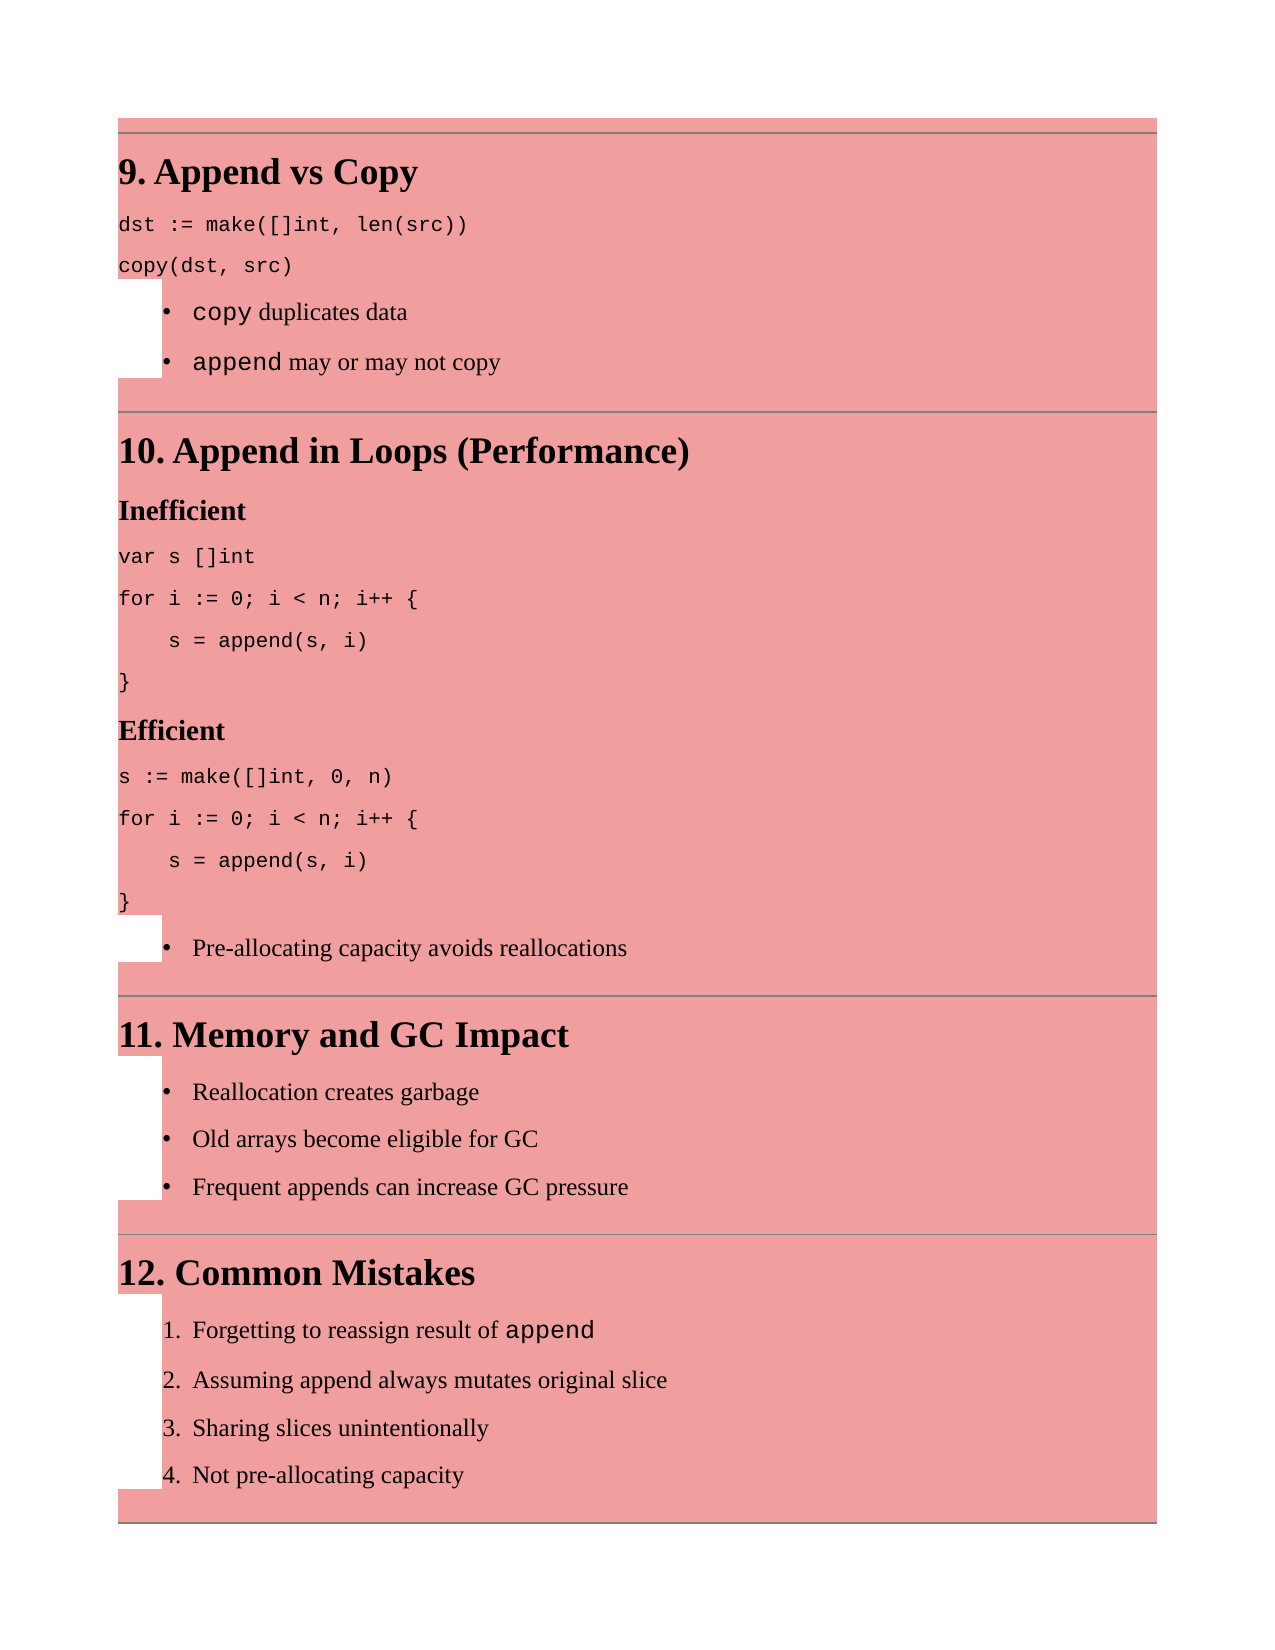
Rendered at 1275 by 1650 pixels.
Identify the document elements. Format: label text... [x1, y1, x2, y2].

text s = append(s, i) [118, 629, 1157, 653]
list copy duplicates data [162, 297, 1157, 328]
subtitle 11. Memory and GC Impact [118, 1012, 1157, 1056]
text } [118, 892, 1157, 915]
list Assuming append always mutates original slice [162, 1365, 1157, 1394]
text s := make([]int, 0, n) [118, 766, 1157, 790]
text for i := 0; i < n; i++ { [118, 588, 1157, 611]
list Sharing slices unintentionally [162, 1413, 1157, 1441]
text for i := 0; i < n; i++ { [118, 808, 1157, 832]
list Frequent appends can increase GC pressure [162, 1172, 1157, 1201]
text dst := make([]int, len(src)) [118, 214, 1157, 237]
subtitle 9. Append vs Copy [118, 149, 1157, 193]
subtitle 10. Append in Loops (Performance) [118, 429, 1157, 472]
subtitle 12. Common Mistakes [118, 1251, 1157, 1294]
list Reallocation creates garbage [162, 1077, 1157, 1105]
list Forgetting to reassign result of append [162, 1315, 1157, 1346]
list Pre-allocating capacity avoids reallocations [162, 933, 1157, 962]
text var s []int [118, 546, 1157, 570]
list Old arrays become eligible for GC [162, 1124, 1157, 1153]
text } [118, 671, 1157, 695]
subtitle Inefficient [118, 493, 1157, 526]
text copy(dst, src) [118, 256, 1157, 279]
subtitle Efficient [118, 713, 1157, 747]
list Not pre-allocating capacity [162, 1460, 1157, 1489]
list append may or may not copy [162, 347, 1157, 378]
text s = append(s, i) [118, 850, 1157, 873]
